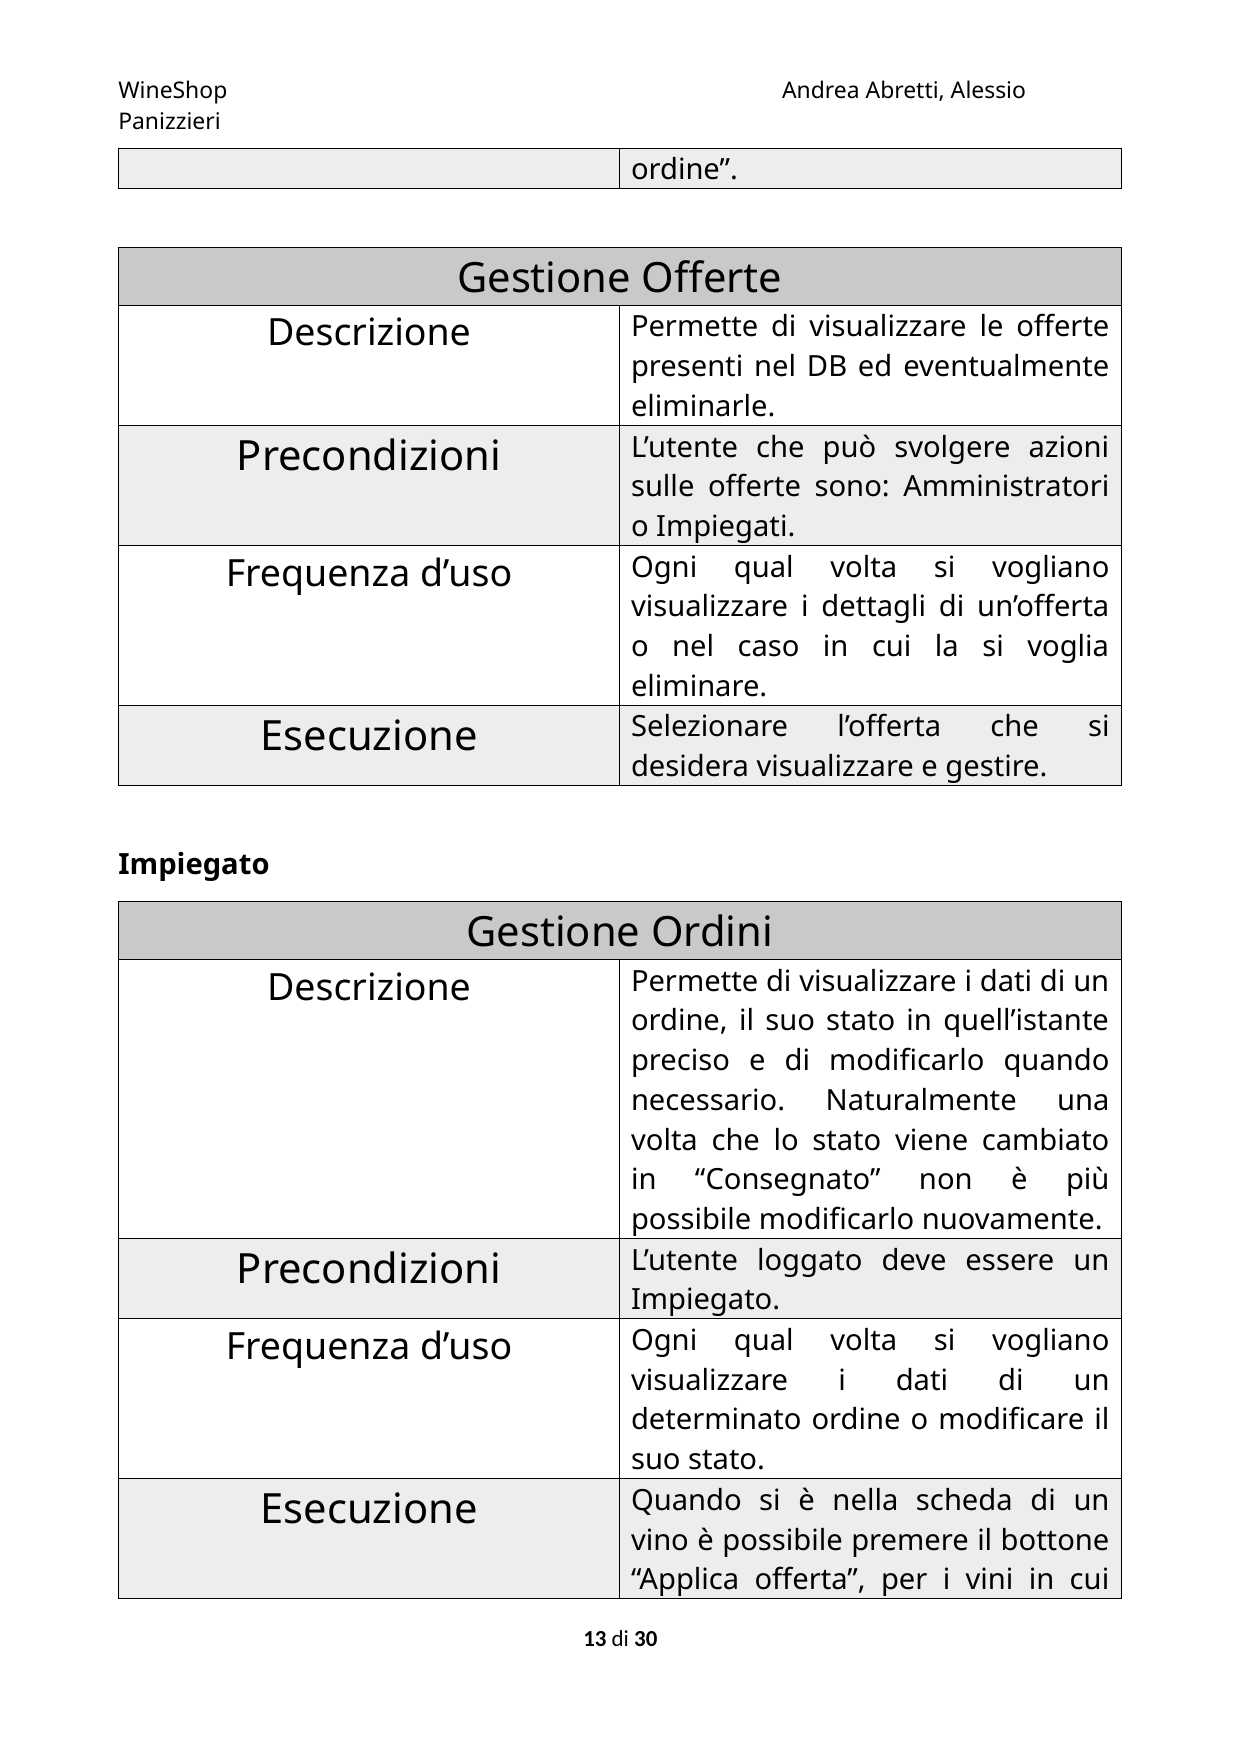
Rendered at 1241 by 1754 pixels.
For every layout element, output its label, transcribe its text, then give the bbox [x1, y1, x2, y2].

table_cell Frequenza d’uso [119, 546, 619, 705]
table_cell Esecuzione [119, 706, 619, 785]
table_cell [119, 149, 619, 188]
table_cell Permette di visualizzare i dati di un ordine, il suo stato in quell’istante preciso e di modificarlo quando necessario. Naturalmente una volta che lo stato viene cambiato in “Consegnato” non è più possibile modificarlo nuovamente. [620, 960, 1121, 1238]
table_cell Frequenza d’uso [119, 1319, 619, 1478]
table_header Gestione Offerte [119, 248, 1121, 305]
table_cell Precondizioni [119, 426, 619, 545]
table_cell Ogni qual volta si vogliano visualizzare i dettagli di un’offerta o nel caso in cui la si voglia eliminare. [620, 546, 1121, 705]
table_cell ordine”. [620, 149, 1121, 188]
table_cell Esecuzione [119, 1479, 619, 1598]
table_cell L’utente loggato deve essere un Impiegato. [620, 1239, 1121, 1318]
text Impiegato [118, 844, 1122, 883]
table_cell Quando si è nella scheda di un vino è possibile premere il bottone “Applica offerta”, per i vini in cui [620, 1479, 1121, 1598]
table_cell Selezionare l’offerta che si desidera visualizzare e gestire. [620, 706, 1121, 785]
table_cell Descrizione [119, 960, 619, 1238]
table_cell Precondizioni [119, 1239, 619, 1318]
table_cell L’utente che può svolgere azioni sulle offerte sono: Amministratori o Impiegati. [620, 426, 1121, 545]
table_header Gestione Ordini [119, 902, 1121, 959]
table_cell Descrizione [119, 306, 619, 425]
table_cell Ogni qual volta si vogliano visualizzare i dati di un determinato ordine o modificare il suo stato. [620, 1319, 1121, 1478]
table_cell Permette di visualizzare le offerte presenti nel DB ed eventualmente eliminarle. [620, 306, 1121, 425]
